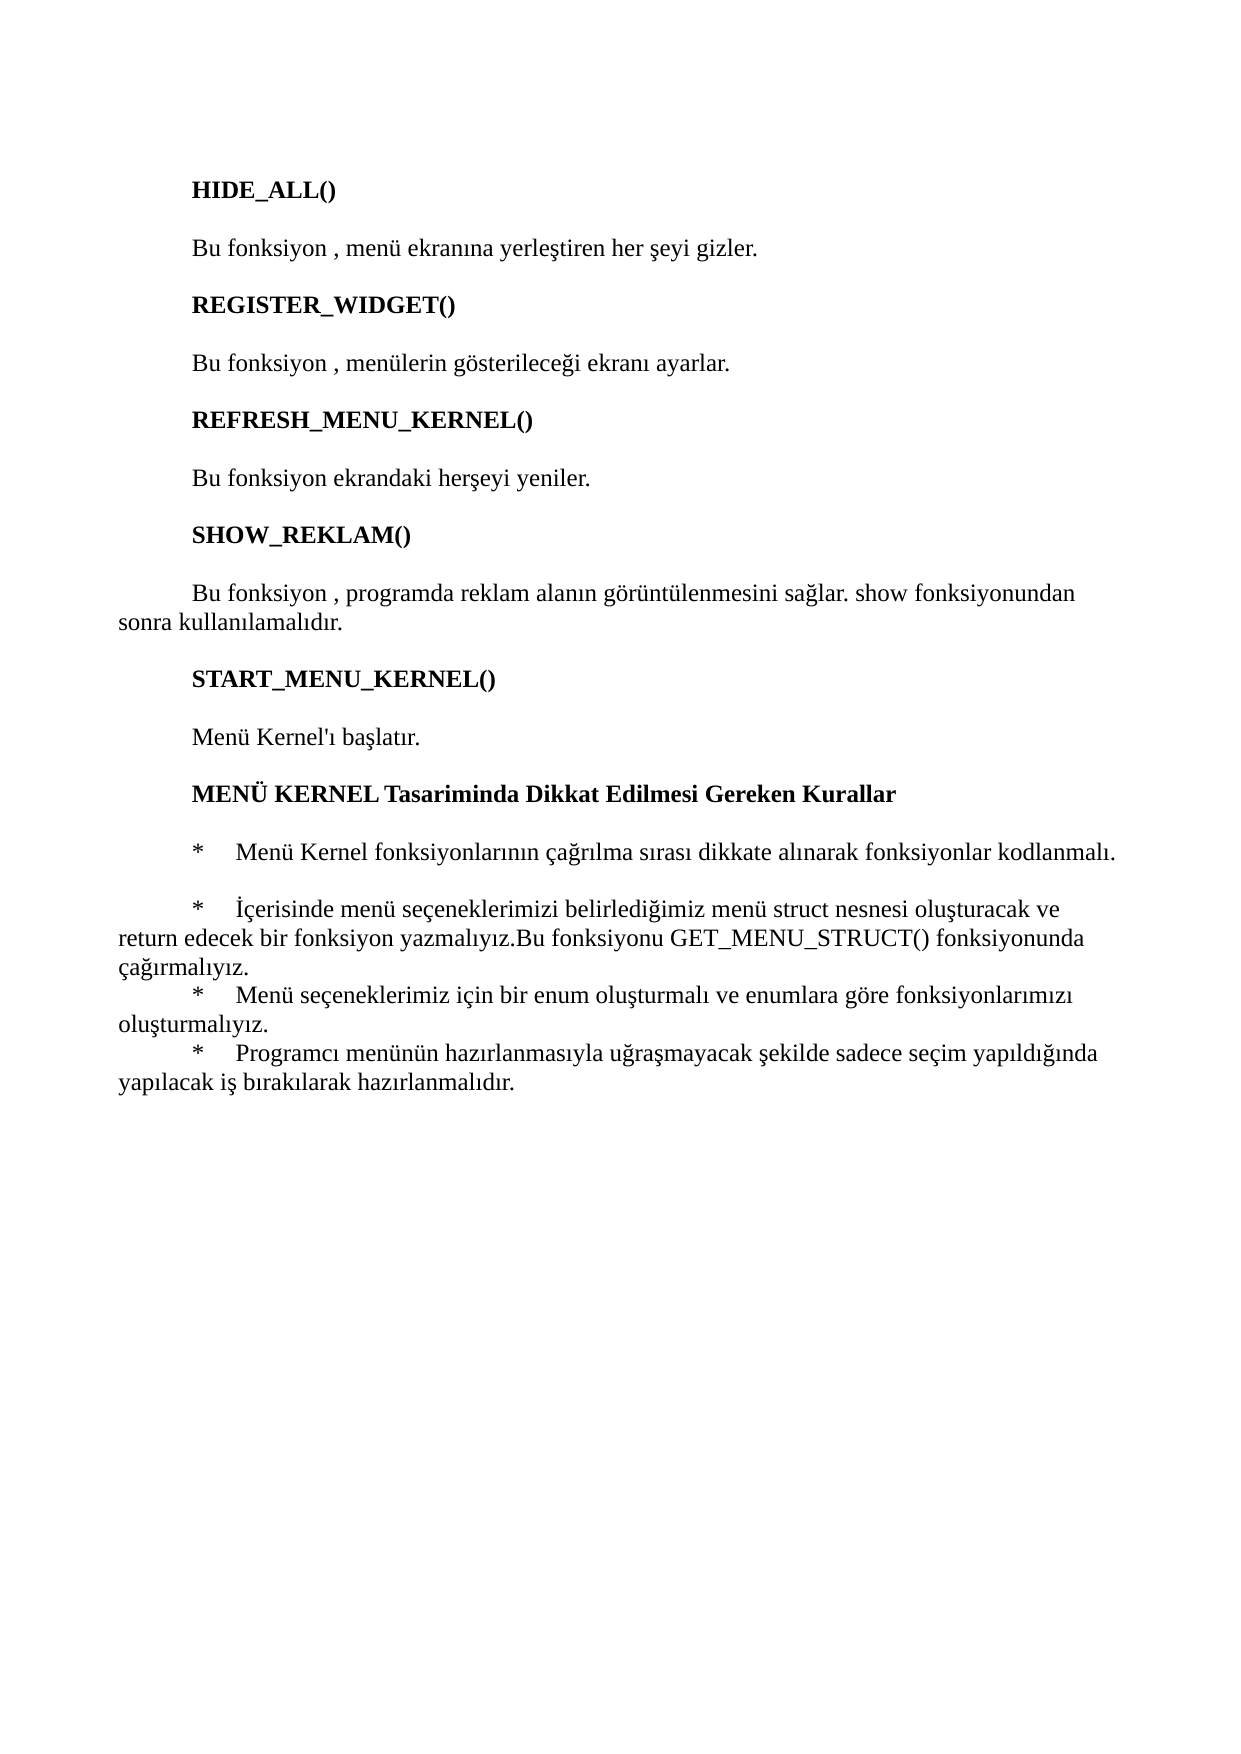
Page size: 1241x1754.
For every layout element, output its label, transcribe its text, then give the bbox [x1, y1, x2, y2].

text Bu fonksiyon , programda reklam alanın görüntülenmesini sağlar. show fonksiyonundan sonra kullanılamalıdır. [118, 578, 1122, 636]
text * İçerisinde menü seçeneklerimizi belirlediğimiz menü struct nesnesi oluşturacak ve return edecek bir fonksiyon yazmalıyız.Bu fonksiyonu GET_MENU_STRUCT() fonksiyonunda çağırmalıyız. [118, 894, 1122, 981]
text START_MENU_KERNEL() [118, 664, 1122, 693]
text MENÜ KERNEL Tasariminda Dikkat Edilmesi Gereken Kurallar [118, 779, 1122, 808]
text REFRESH_MENU_KERNEL() [118, 406, 1122, 434]
text * Menü seçeneklerimiz için bir enum oluşturmalı ve enumlara göre fonksiyonlarımızı oluşturmalıyız. [118, 981, 1122, 1038]
text Bu fonksiyon ekrandaki herşeyi yeniler. [118, 463, 1122, 492]
text Menü Kernel'ı başlatır. [118, 722, 1122, 751]
text REGISTER_WIDGET() [118, 291, 1122, 319]
text HIDE_ALL() [118, 176, 1122, 204]
text SHOW_REKLAM() [118, 521, 1122, 549]
text * Programcı menünün hazırlanmasıyla uğraşmayacak şekilde sadece seçim yapıldığında yapılacak iş bırakılarak hazırlanmalıdır. [118, 1038, 1122, 1096]
text Bu fonksiyon , menü ekranına yerleştiren her şeyi gizler. [118, 233, 1122, 262]
text Bu fonksiyon , menülerin gösterileceği ekranı ayarlar. [118, 348, 1122, 377]
text * Menü Kernel fonksiyonlarının çağrılma sırası dikkate alınarak fonksiyonlar kodlanmalı. [118, 837, 1122, 866]
